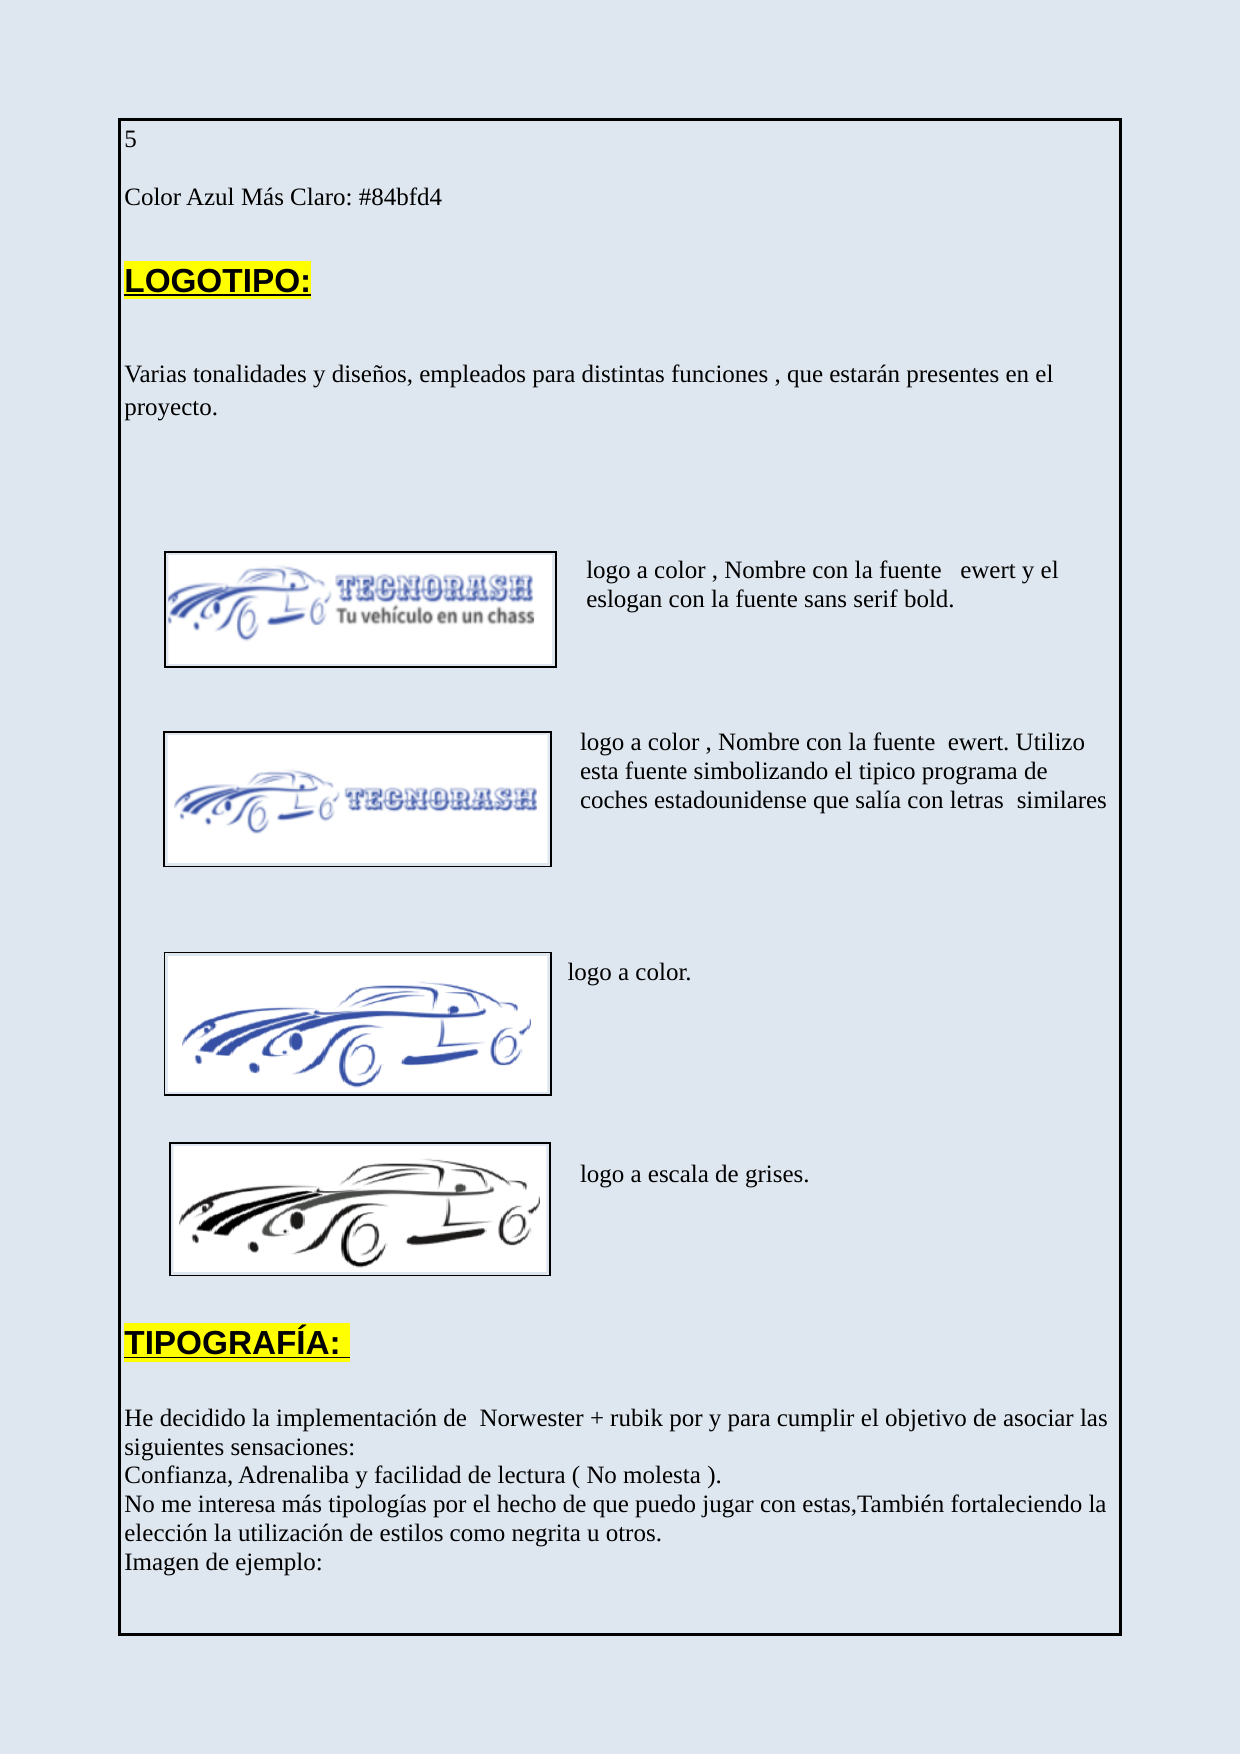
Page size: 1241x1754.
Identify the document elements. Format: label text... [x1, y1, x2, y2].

picture [173, 1146, 547, 1272]
text [165, 733, 550, 866]
picture [167, 735, 548, 863]
text logo a color , Nombre con la fuente ewert y el eslogan con la fuente sans serif bold. [557, 555, 1116, 612]
picture [167, 956, 548, 1092]
text He decidido la implementación de Norwester + rubik por y para cumplir el objetivo de asociar las siguientes sensaciones: [124, 1403, 1116, 1460]
subtitle LOGOTIPO: [124, 261, 1116, 299]
picture [168, 555, 553, 664]
subtitle TIPOGRAFÍA: [124, 1323, 1116, 1362]
text logo a color. [552, 957, 1116, 986]
text Color Azul Más Claro: #84bfd4 [124, 182, 1116, 211]
text [124, 1159, 169, 1187]
text logo a color , Nombre con la fuente ewert. Utilizo esta fuente simbolizando el tipico programa de coches estadounidense que salía con letras similares [124, 727, 1116, 814]
text No me interesa más tipologías por el hecho de que puedo jugar con estas,También fortaleciendo la elección la utilización de estilos como negrita u otros. [124, 1489, 1116, 1547]
text [124, 555, 164, 612]
text Imagen de ejemplo: [124, 1547, 1116, 1575]
text [124, 957, 163, 986]
text Confianza, Adrenaliba y facilidad de lectura ( No molesta ). [124, 1460, 1116, 1489]
text logo a escala de grises. [551, 1159, 1116, 1187]
text Varias tonalidades y diseños, empleados para distintas funciones , que estarán presentes en el proyecto. [124, 359, 1116, 421]
